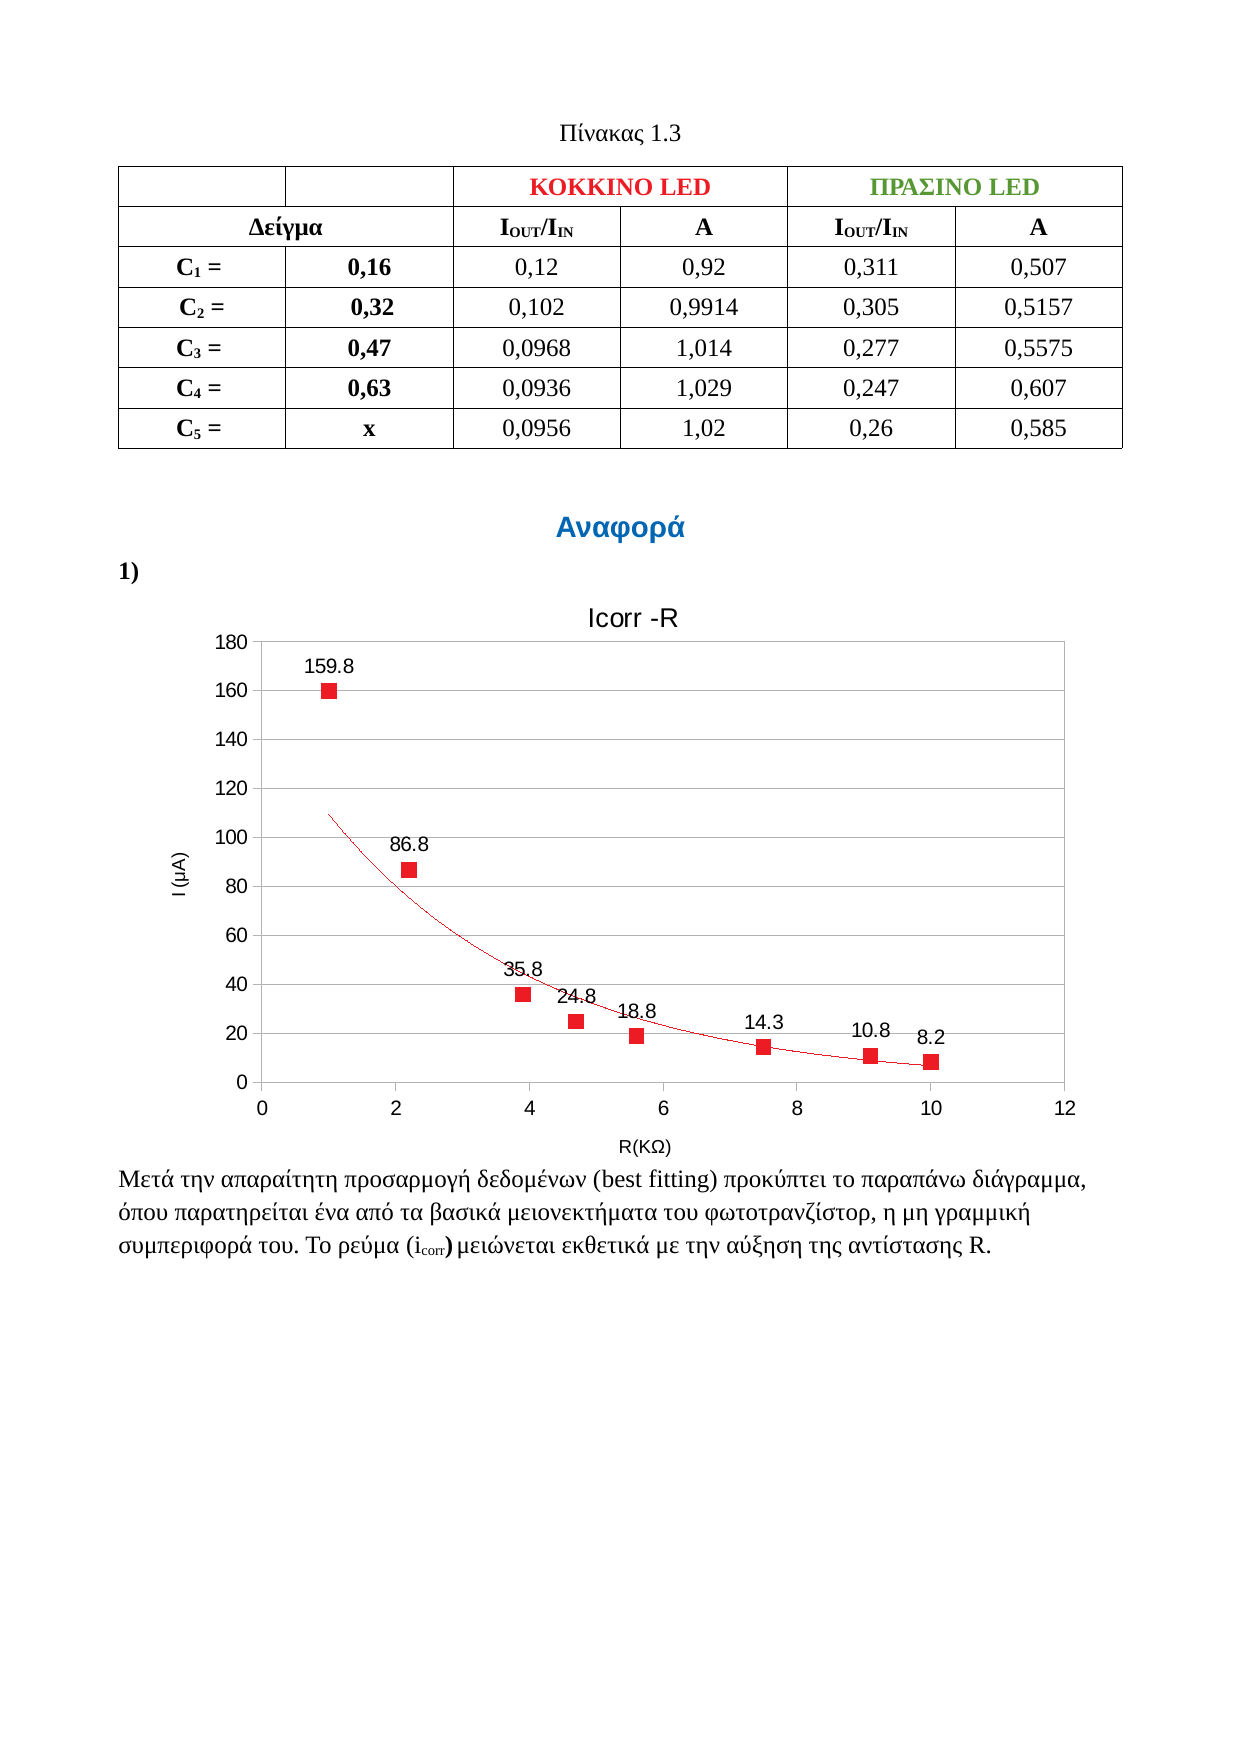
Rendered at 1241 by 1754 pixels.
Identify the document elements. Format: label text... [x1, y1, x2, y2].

table_cell C5 = [119, 409, 285, 448]
table_cell x [286, 409, 453, 448]
table_cell C3 = [119, 328, 285, 367]
table_header ΚΟΚΚΙΝΟ LED [454, 167, 787, 206]
table_cell 1,014 [621, 328, 787, 367]
table_cell 1,02 [621, 409, 787, 448]
table_cell 0,9914 [621, 288, 787, 327]
table_cell 0,311 [788, 247, 955, 287]
table_cell 0,16 [286, 247, 453, 287]
table_cell C2 = [119, 288, 285, 327]
table_cell 0,585 [956, 409, 1122, 448]
table_cell 0,247 [788, 368, 955, 408]
table_cell IOUT/IIN [454, 207, 620, 246]
table_cell 0,277 [788, 328, 955, 367]
table_cell 0,102 [454, 288, 620, 327]
table_cell C4 = [119, 368, 285, 408]
text Μετά την απαραίτητη προσαρμογή δεδομένων (best fitting) προκύπτει το παραπάνω διάγραμμα, όπου παρατηρείται ένα από τα βασικά μειονεκτήματα του φωτοτρανζίστορ, η μη γραμμική συμπεριφορά του. Το ρεύμα (icorr) μειώνεται εκθετικά με την αύξηση της αντίστασης R. [118, 652, 1122, 1259]
text 1) [118, 556, 1122, 585]
subtitle Αναφορά [118, 510, 1122, 544]
table_header [286, 167, 453, 206]
table_cell 0,0956 [454, 409, 620, 448]
table_cell A [956, 207, 1122, 246]
table_cell 0,47 [286, 328, 453, 367]
table_cell 0,5575 [956, 328, 1122, 367]
table_cell C1 = [119, 247, 285, 287]
table_cell 0,0936 [454, 368, 620, 408]
table_cell 0,63 [286, 368, 453, 408]
table_cell 0,32 [286, 288, 453, 327]
table_cell 0,26 [788, 409, 955, 448]
table_cell 0,5157 [956, 288, 1122, 327]
table_header ΠΡΑΣΙΝΟ LED [788, 167, 1122, 206]
table_header [119, 167, 285, 206]
table_cell 0,0968 [454, 328, 620, 367]
table_cell 0,305 [788, 288, 955, 327]
table_cell 1,029 [621, 368, 787, 408]
table_cell 0,607 [956, 368, 1122, 408]
table_cell 0,12 [454, 247, 620, 287]
table_cell IOUT/IIN [788, 207, 955, 246]
table_cell Δείγμα [119, 207, 453, 246]
table_cell 0,92 [621, 247, 787, 287]
table_cell A [621, 207, 787, 246]
table_cell 0,507 [956, 247, 1122, 287]
text Πίνακας 1.3 [118, 118, 1122, 147]
